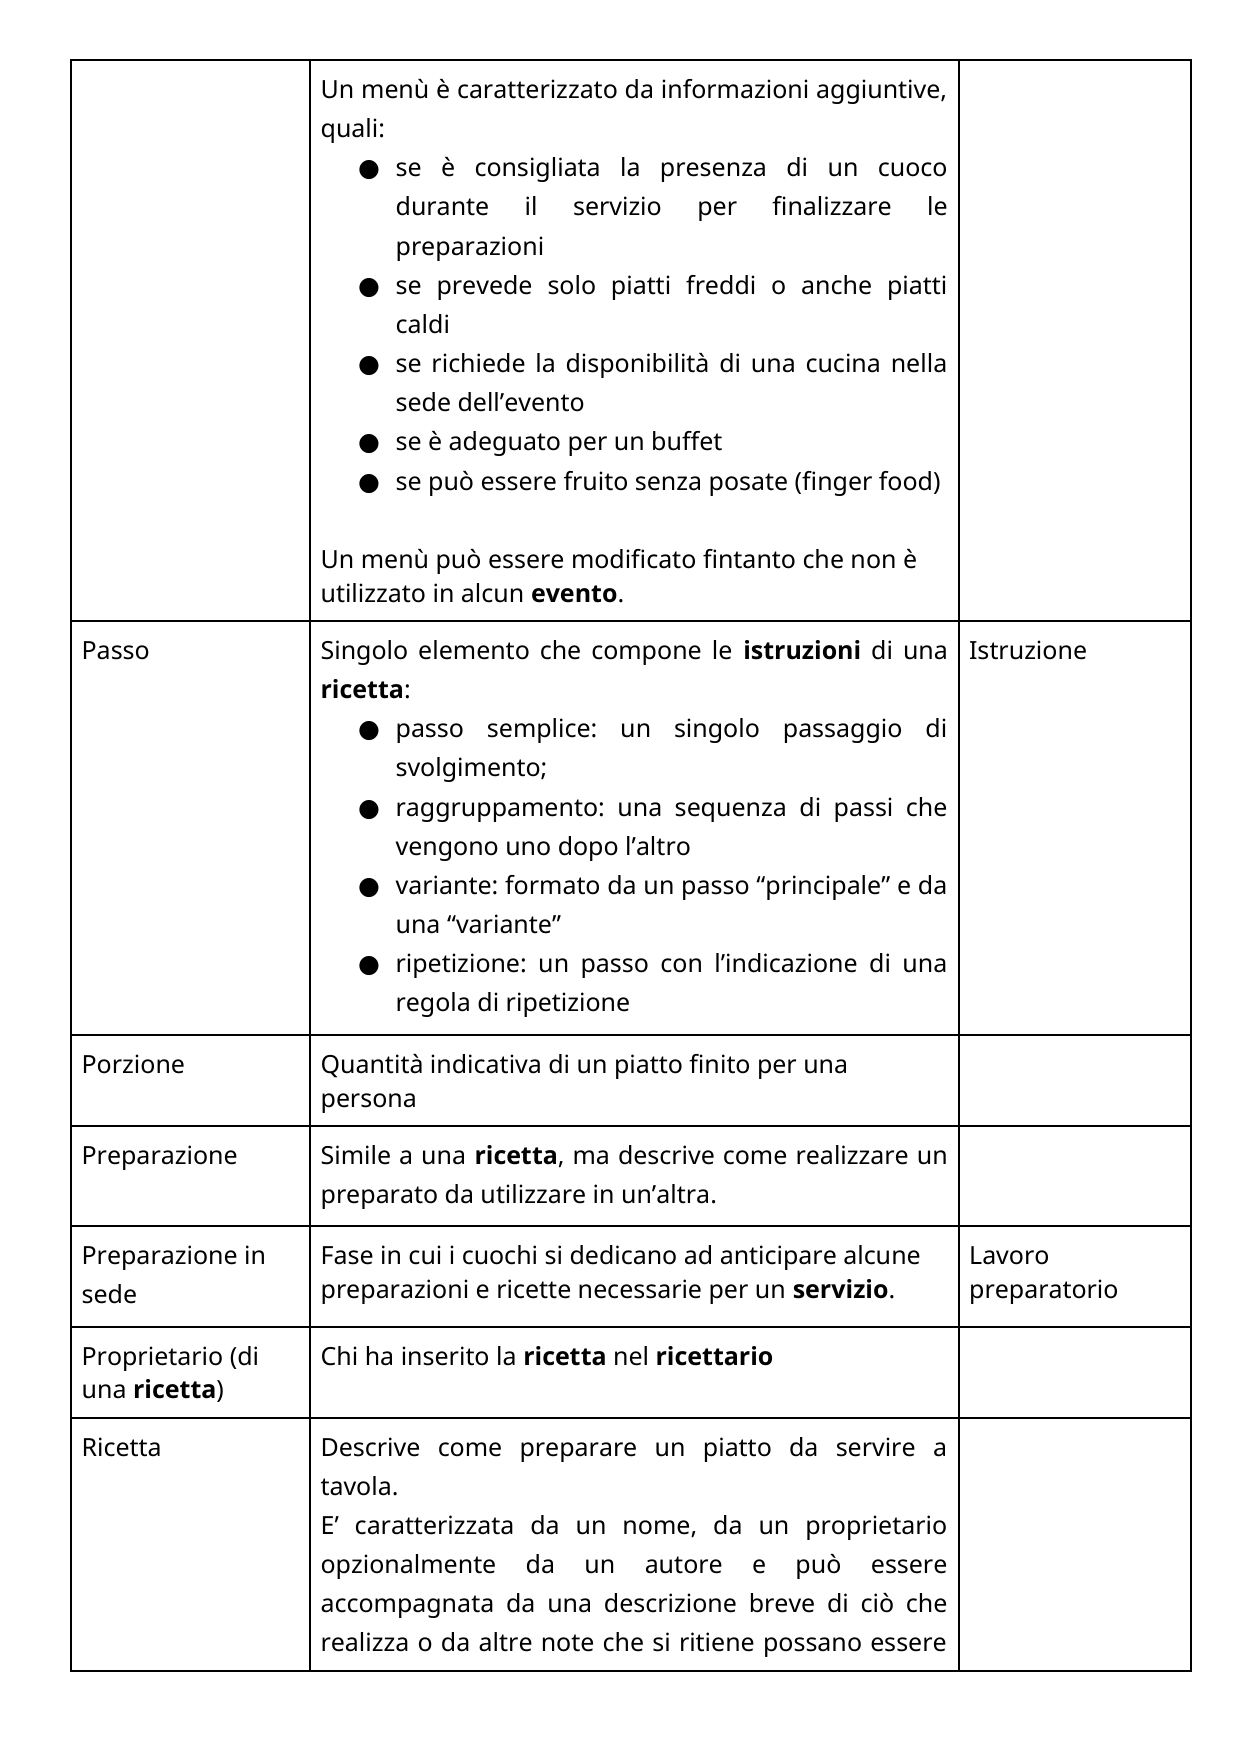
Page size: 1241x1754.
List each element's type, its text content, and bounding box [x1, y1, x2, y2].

table_cell Preparazione [72, 1127, 309, 1225]
table_cell Passo [72, 622, 309, 1034]
table_cell [960, 1328, 1190, 1417]
table_cell Fase in cui i cuochi si dedicano ad anticipare alcune preparazioni e ricette necessarie per un servizio. [311, 1227, 958, 1326]
table_cell Preparazione in sede [72, 1227, 309, 1326]
table_cell Quantità indicativa di un piatto finito per una persona [311, 1036, 958, 1125]
table_cell [960, 1419, 1190, 1669]
table_cell Descrive come preparare un piatto da servire a tavola. E’ caratterizzata da un nome, da un proprietario opzionalmente da un autore e può essere accompagnata da una descrizione breve di ciò che realizza o da altre note che si ritiene possano essere [311, 1419, 958, 1669]
table_cell Istruzione [960, 622, 1190, 1034]
table_cell [72, 61, 309, 620]
table_cell Singolo elemento che compone le istruzioni di una ricetta: passo semplice: un singolo passaggio di svolgimento; raggruppamento: una sequenza di passi che vengono uno dopo l’altro variante: formato da un passo “principale” e da una “variante” ripetizione: un passo con l’indicazione di una regola di ripetizione [311, 622, 958, 1034]
table_cell Chi ha inserito la ricetta nel ricettario [311, 1328, 958, 1417]
table_cell Porzione [72, 1036, 309, 1125]
table_cell [960, 1036, 1190, 1125]
table_cell Ricetta [72, 1419, 309, 1669]
table_cell [960, 61, 1190, 620]
table_cell Lavoro preparatorio [960, 1227, 1190, 1326]
table_cell [960, 1127, 1190, 1225]
table_cell Simile a una ricetta, ma descrive come realizzare un preparato da utilizzare in un’altra. [311, 1127, 958, 1225]
table_cell Proprietario (di una ricetta) [72, 1328, 309, 1417]
table_cell Un menù è caratterizzato da informazioni aggiuntive, quali: se è consigliata la presenza di un cuoco durante il servizio per finalizzare le preparazioni se prevede solo piatti freddi o anche piatti caldi se richiede la disponibilità di una cucina nella sede dell’evento se è adeguato per un buffet se può essere fruito senza posate (finger food) Un menù può essere modificato fintanto che non è utilizzato in alcun evento. [311, 61, 958, 620]
